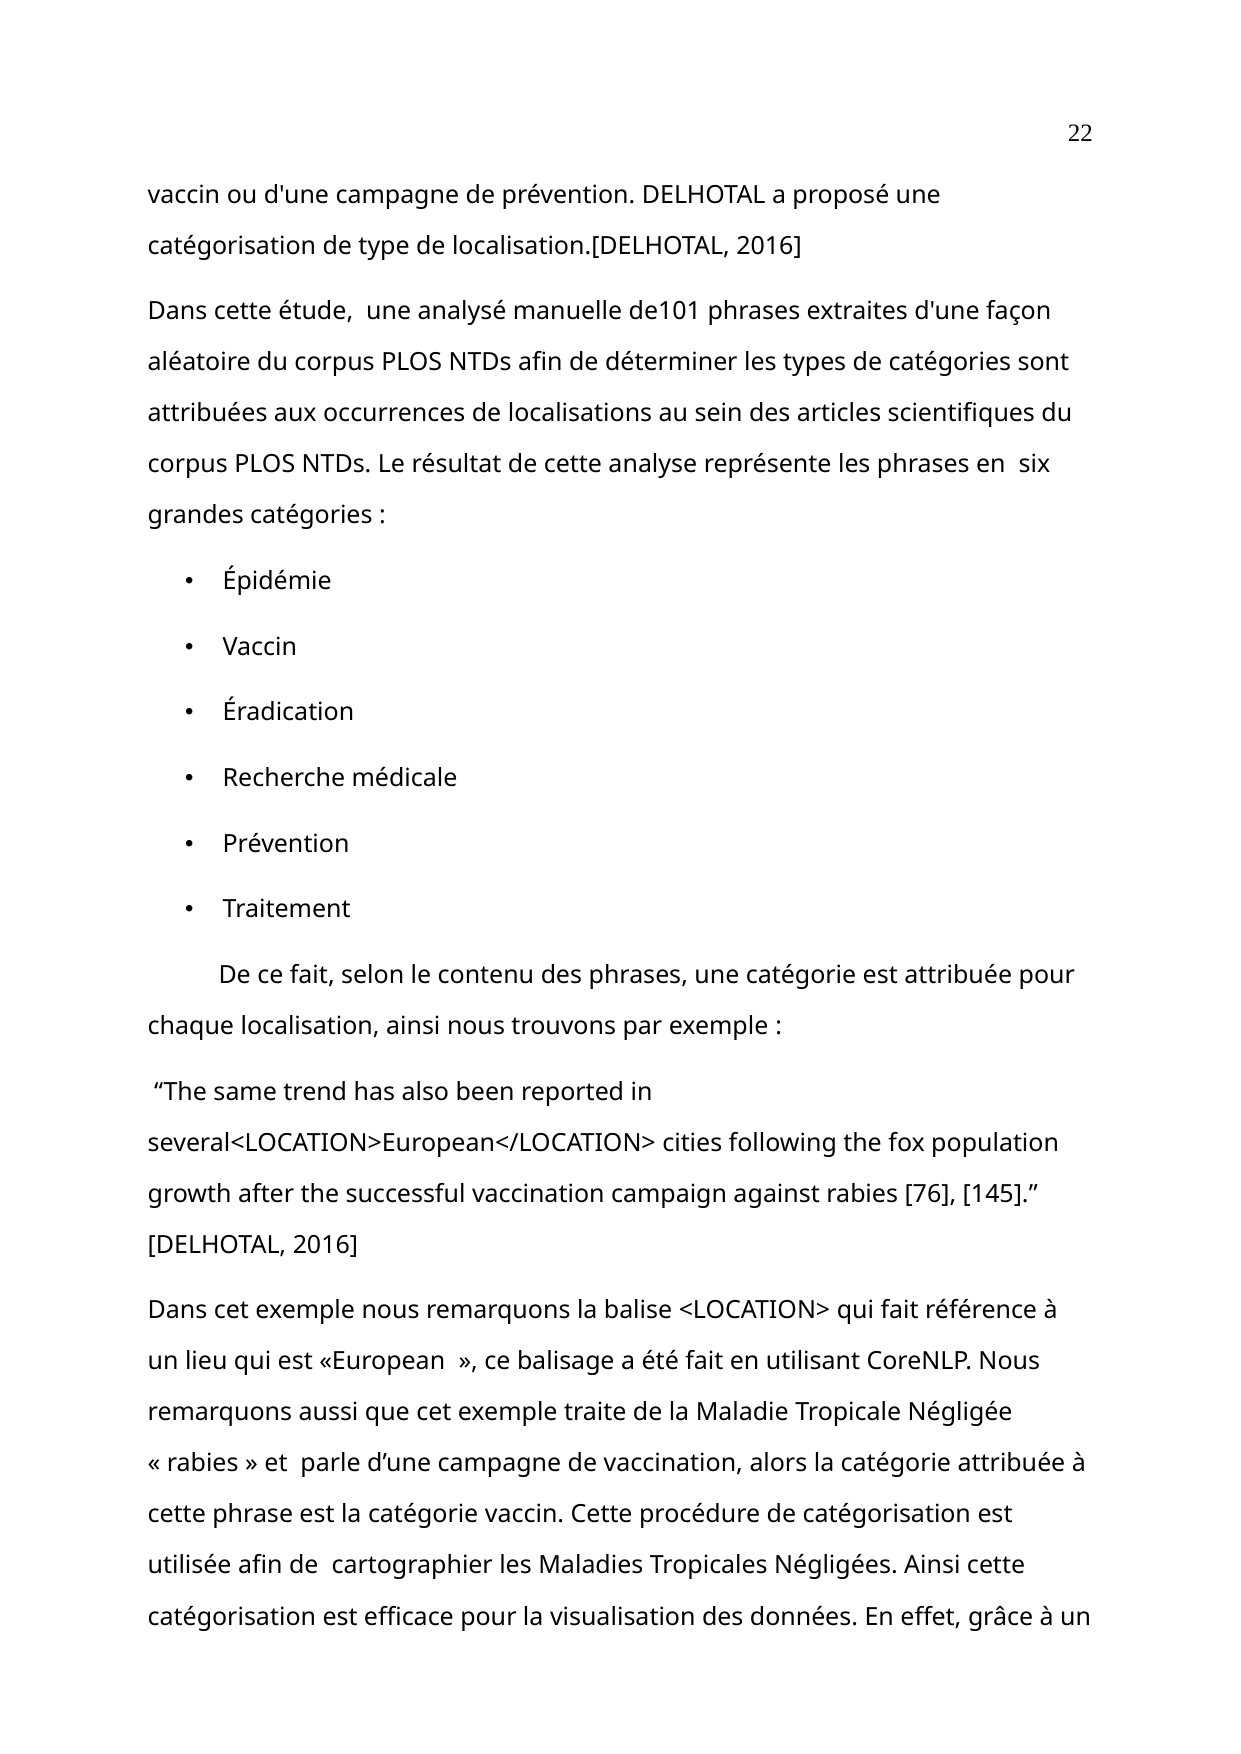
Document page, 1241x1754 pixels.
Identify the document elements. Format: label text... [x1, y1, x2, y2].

text De ce fait, selon le contenu des phrases, une catégorie est attribuée pour chaque localisation, ainsi nous trouvons par exemple : [147, 957, 1092, 1042]
text Dans cet exemple nous remarquons la balise <LOCATION> qui fait référence à un lieu qui est «European », ce balisage a été fait en utilisant CoreNLP. Nous remarquons aussi que cet exemple traite de la Maladie Tropicale Négligée « rabies » et parle d’une campagne de vaccination, alors la catégorie attribuée à cette phrase est la catégorie vaccin. Cette procédure de catégorisation est utilisée afin de cartographier les Maladies Tropicales Négligées. Ainsi cette catégorisation est efficace pour la visualisation des données. En effet, grâce à un [147, 1292, 1092, 1632]
list Prévention [185, 825, 1092, 859]
text vaccin ou d'une campagne de prévention. DELHOTAL a proposé une catégorisation de type de localisation.[DELHOTAL, 2016] [147, 176, 1092, 261]
list Éradication [185, 694, 1092, 728]
list Épidémie [185, 563, 1092, 597]
list Traitement [185, 891, 1092, 925]
list Recherche médicale [185, 760, 1092, 794]
text Dans cette étude, une analysé manuelle de101 phrases extraites d'une façon aléatoire du corpus PLOS NTDs afin de déterminer les types de catégories sont attribuées aux occurrences de localisations au sein des articles scientifiques du corpus PLOS NTDs. Le résultat de cette analyse représente les phrases en six grandes catégories : [147, 293, 1092, 531]
list Vaccin [185, 628, 1092, 662]
text “The same trend has also been reported in several<LOCATION>European</LOCATION> cities following the fox population growth after the successful vaccination campaign against rabies [76], [145].” [DELHOTAL, 2016] [147, 1073, 1092, 1260]
